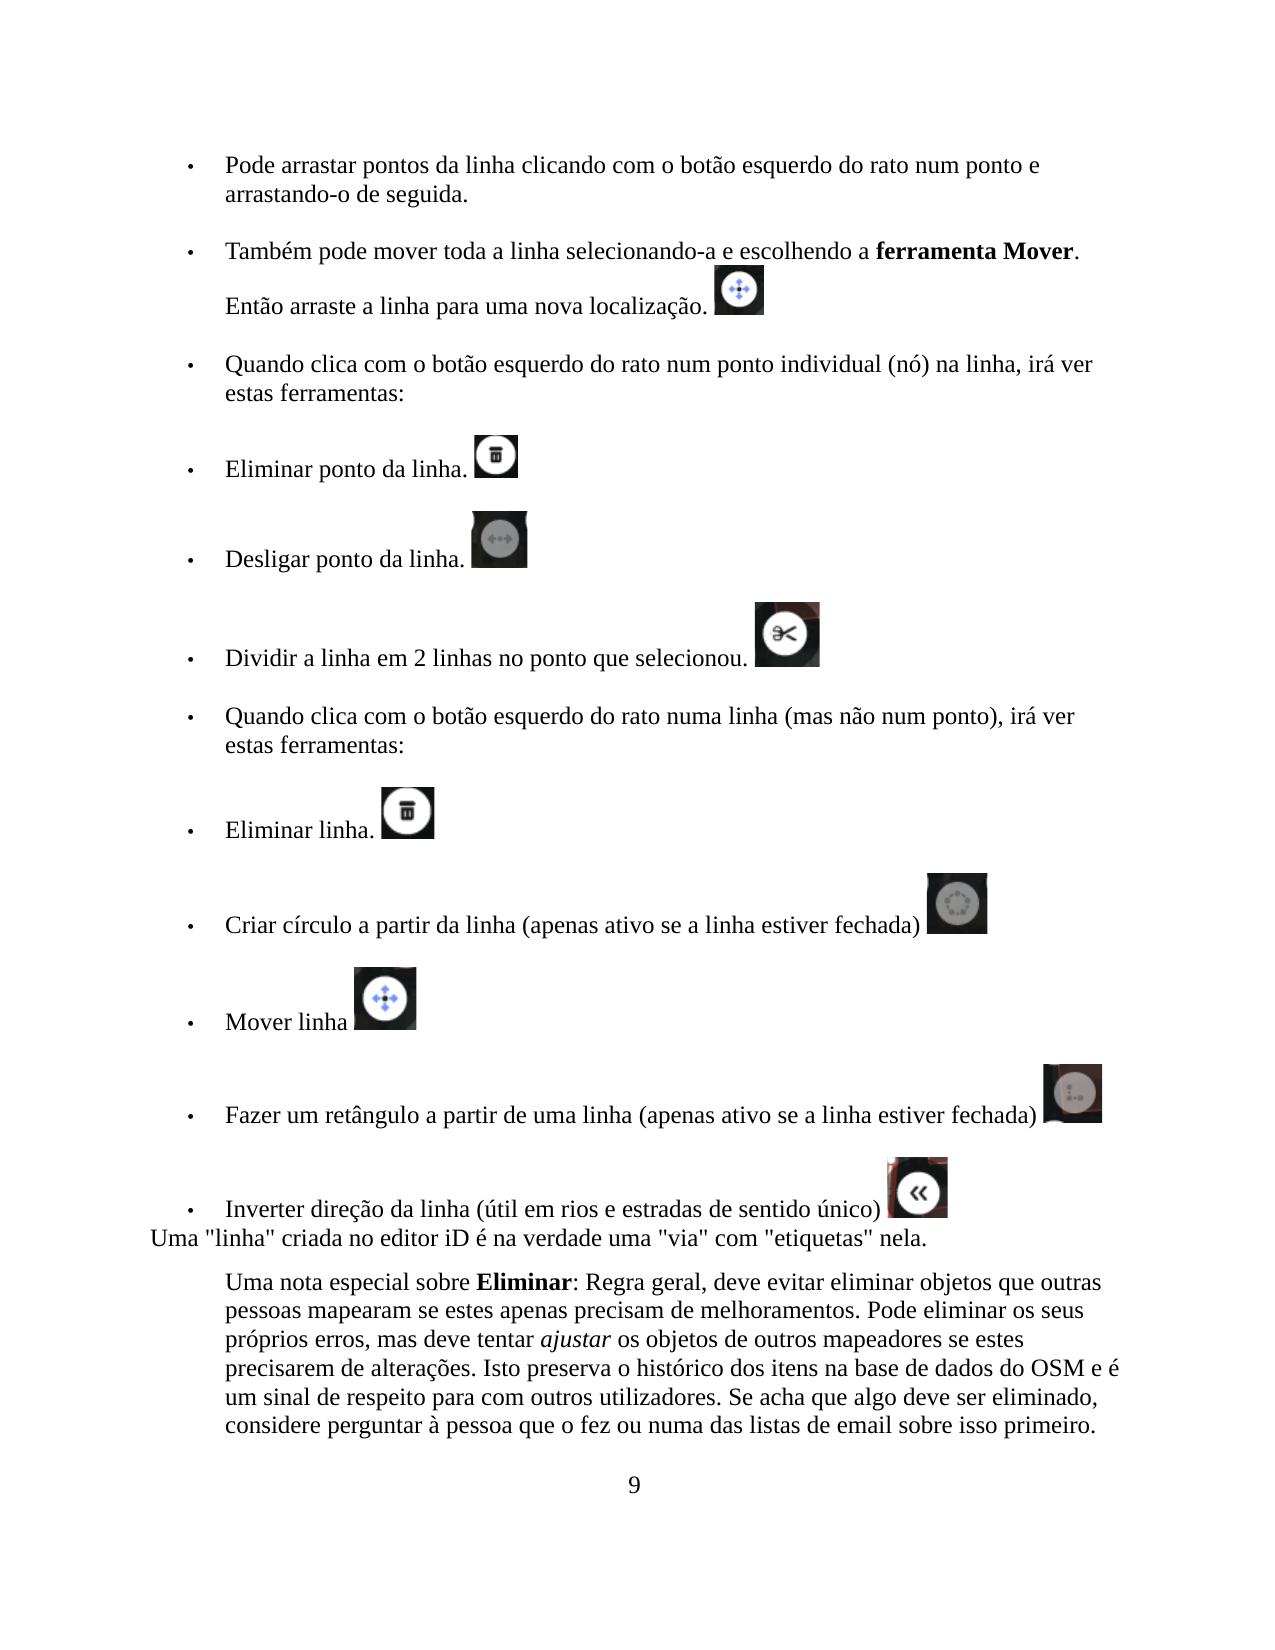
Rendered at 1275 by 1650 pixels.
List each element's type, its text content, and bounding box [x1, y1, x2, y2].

picture [754, 602, 820, 667]
list Fazer um retângulo a partir de uma linha (apenas ativo se a linha estiver fechada) [187, 1064, 1125, 1157]
picture [474, 435, 518, 478]
list Criar círculo a partir da linha (apenas ativo se a linha estiver fechada) [187, 873, 1125, 968]
text Uma nota especial sobre Eliminar: Regra geral, deve evitar eliminar objetos que outras pessoas mapearam se estes apenas precisam de melhoramentos. Pode eliminar os seus próprios erros, mas deve tentar ajustar os objetos de outros mapeadores se estes precisarem de alterações. Isto preserva o histórico dos itens na base de dados do OSM e é um sinal de respeito para com outros utilizadores. Se acha que algo deve ser eliminado, considere perguntar à pessoa que o fez ou numa das listas de email sobre isso primeiro. [225, 1267, 1125, 1439]
picture [714, 265, 764, 315]
list Também pode mover toda a linha selecionando-a e escolhendo a ferramenta Mover. Então arraste a linha para uma nova localização. [187, 236, 1125, 349]
picture [354, 967, 417, 1030]
list Quando clica com o botão esquerdo do rato numa linha (mas não num ponto), irá ver estas ferramentas: [187, 701, 1125, 787]
picture [926, 873, 988, 934]
picture [471, 511, 528, 568]
list Eliminar ponto da linha. [187, 435, 1125, 512]
list Inverter direção da linha (útil em rios e estradas de sentido único) [187, 1157, 1125, 1223]
picture [1043, 1064, 1103, 1123]
list Quando clica com o botão esquerdo do rato num ponto individual (nó) na linha, irá ver estas ferramentas: [187, 349, 1125, 435]
picture [381, 787, 435, 839]
list Dividir a linha em 2 linhas no ponto que selecionou. [187, 602, 1125, 701]
list Eliminar linha. [187, 787, 1125, 873]
list Desligar ponto da linha. [187, 512, 1125, 602]
list Mover linha [187, 968, 1125, 1064]
picture [887, 1157, 948, 1218]
list Pode arrastar pontos da linha clicando com o botão esquerdo do rato num ponto e arrastando-o de seguida. [187, 150, 1125, 236]
text Uma "linha" criada no editor iD é na verdade uma "via" com "etiquetas" nela. [150, 1223, 1125, 1252]
